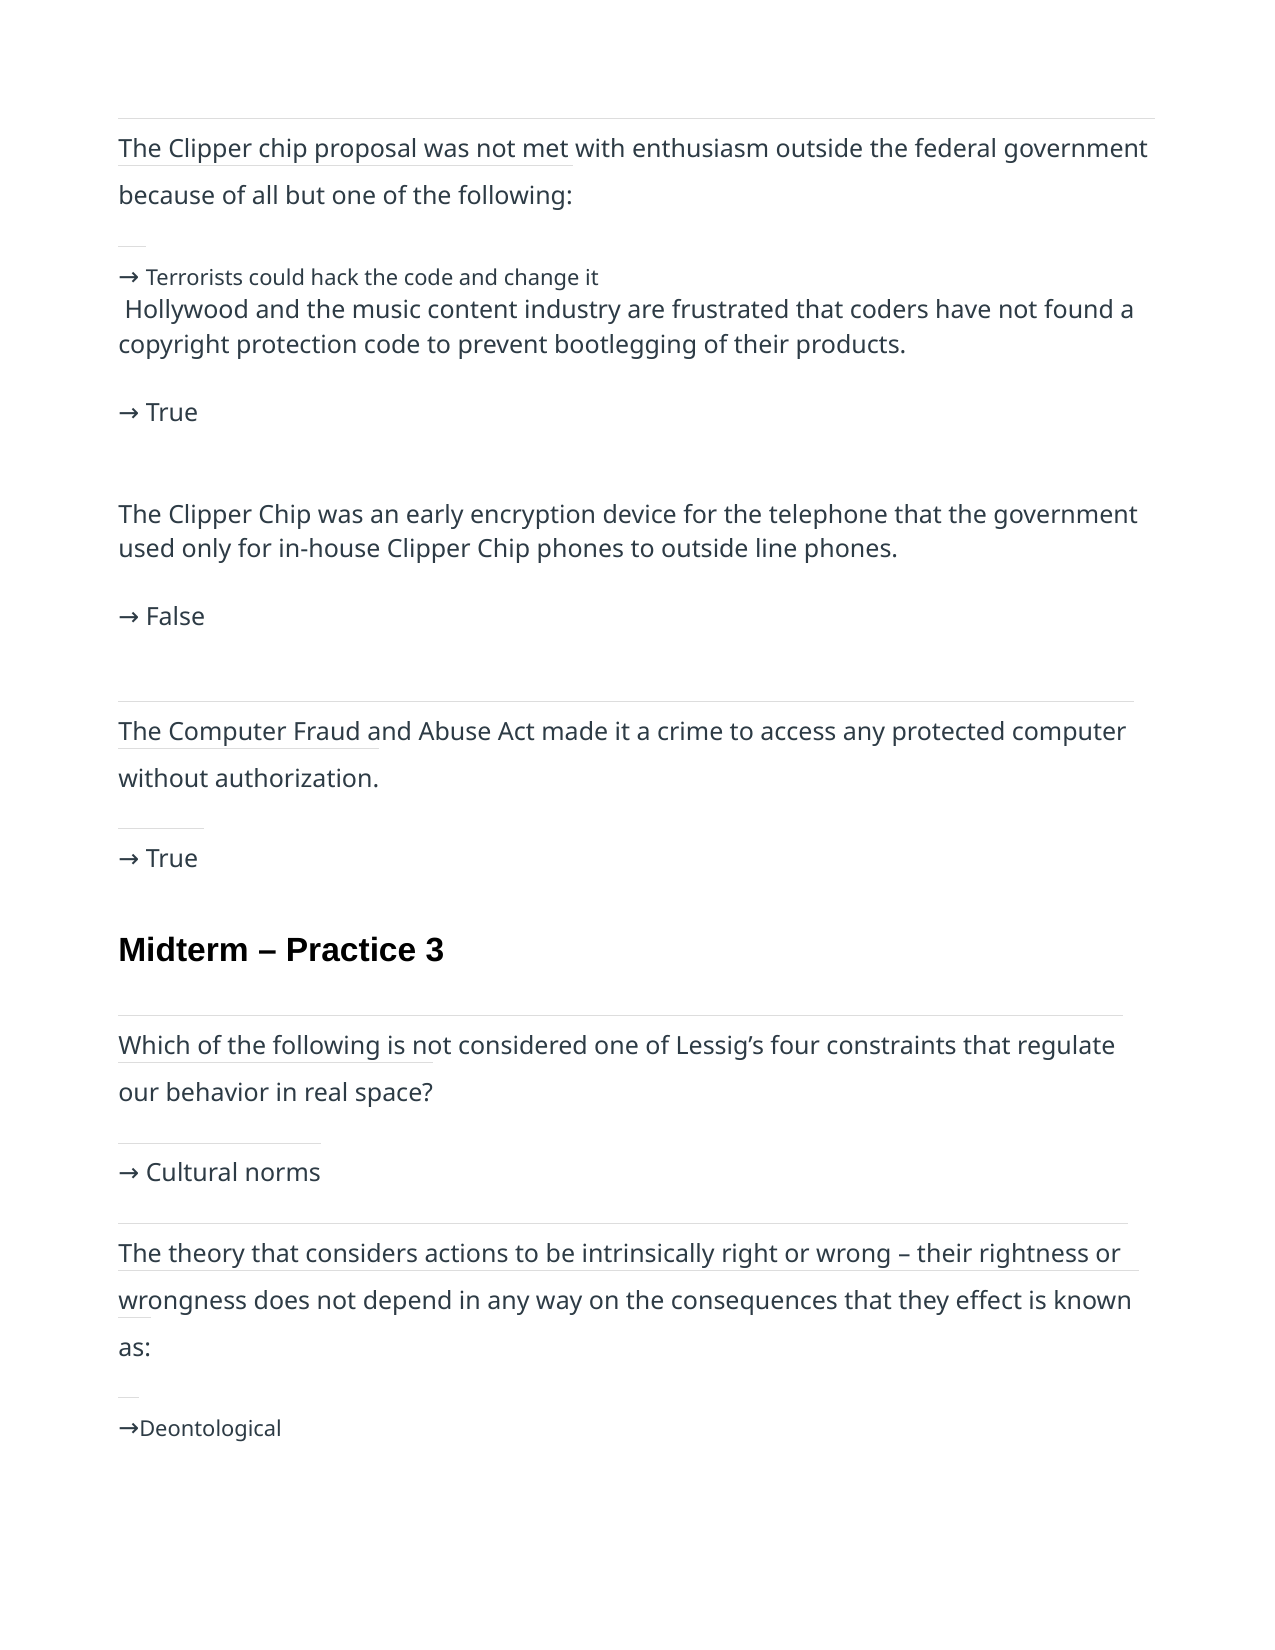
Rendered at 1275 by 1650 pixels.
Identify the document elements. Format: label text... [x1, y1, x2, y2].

text → False [118, 599, 1157, 633]
text → Cultural norms [118, 1142, 1157, 1189]
text →Deontological [118, 1397, 1157, 1444]
text The theory that considers actions to be intrinsically right or wrong – their rightness or wrongness does not depend in any way on the consequences that they effect is known as: [118, 1223, 1157, 1363]
text → True [118, 828, 1157, 875]
text The Clipper Chip was an early encryption device for the telephone that the government used only for in-house Clipper Chip phones to outside line phones. [118, 497, 1157, 565]
text → True [118, 394, 1157, 428]
text Hollywood and the music content industry are frustrated that coders have not found a copyright protection code to prevent bootlegging of their products. [118, 292, 1157, 360]
text The Clipper chip proposal was not met with enthusiasm outside the federal government because of all but one of the following: [118, 118, 1157, 211]
subtitle Midterm – Practice 3 [118, 930, 1157, 968]
text → Terrorists could hack the code and change it [118, 246, 1157, 292]
text Which of the following is not considered one of Lessig’s four constraints that regulate our behavior in real space? [118, 1015, 1157, 1108]
text The Computer Fraud and Abuse Act made it a crime to access any protected computer without authorization. [118, 701, 1157, 794]
